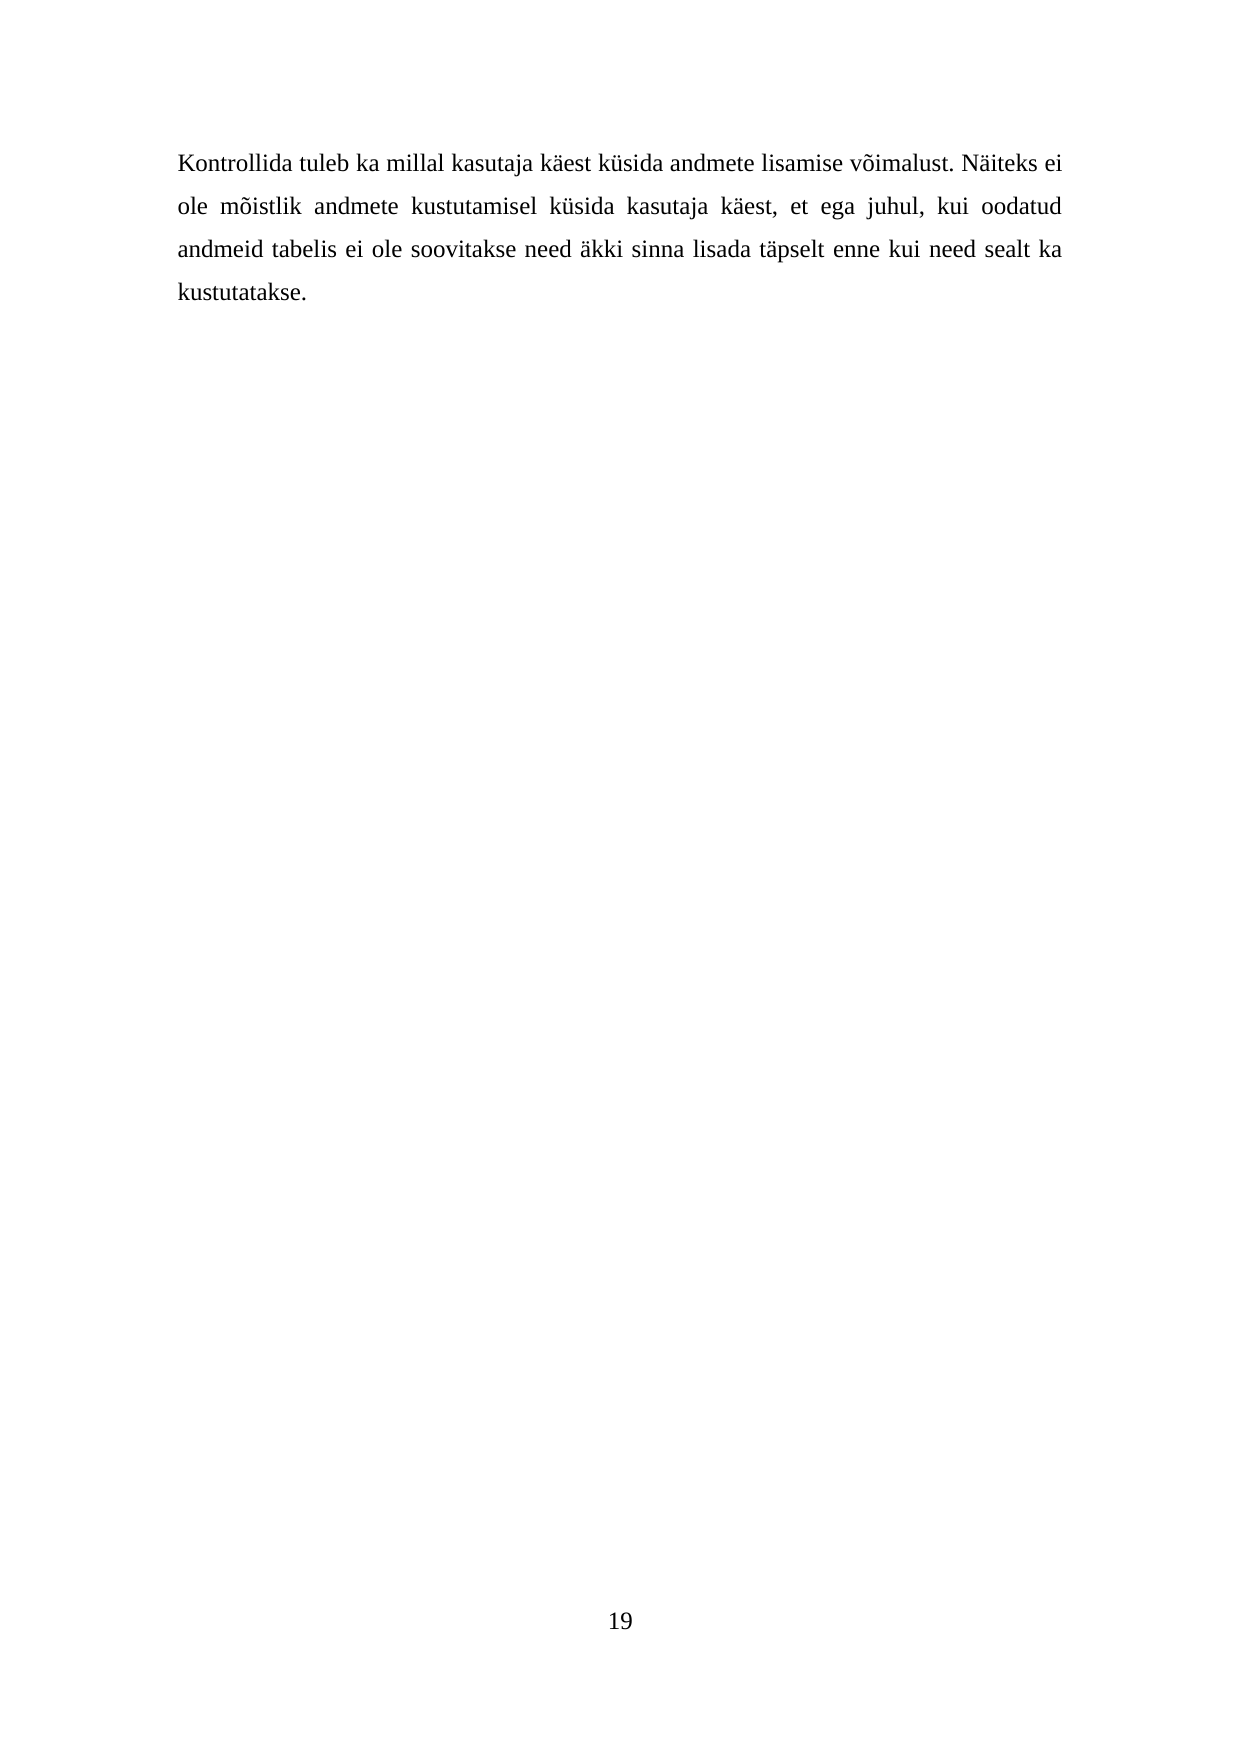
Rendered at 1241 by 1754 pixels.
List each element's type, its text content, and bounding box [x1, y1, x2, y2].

text Kontrollida tuleb ka millal kasutaja käest küsida andmete lisamise võimalust. Näiteks ei ole mõistlik andmete kustutamisel küsida kasutaja käest, et ega juhul, kui oodatud andmeid tabelis ei ole soovitakse need äkki sinna lisada täpselt enne kui need sealt ka kustutatakse. [177, 148, 1063, 306]
